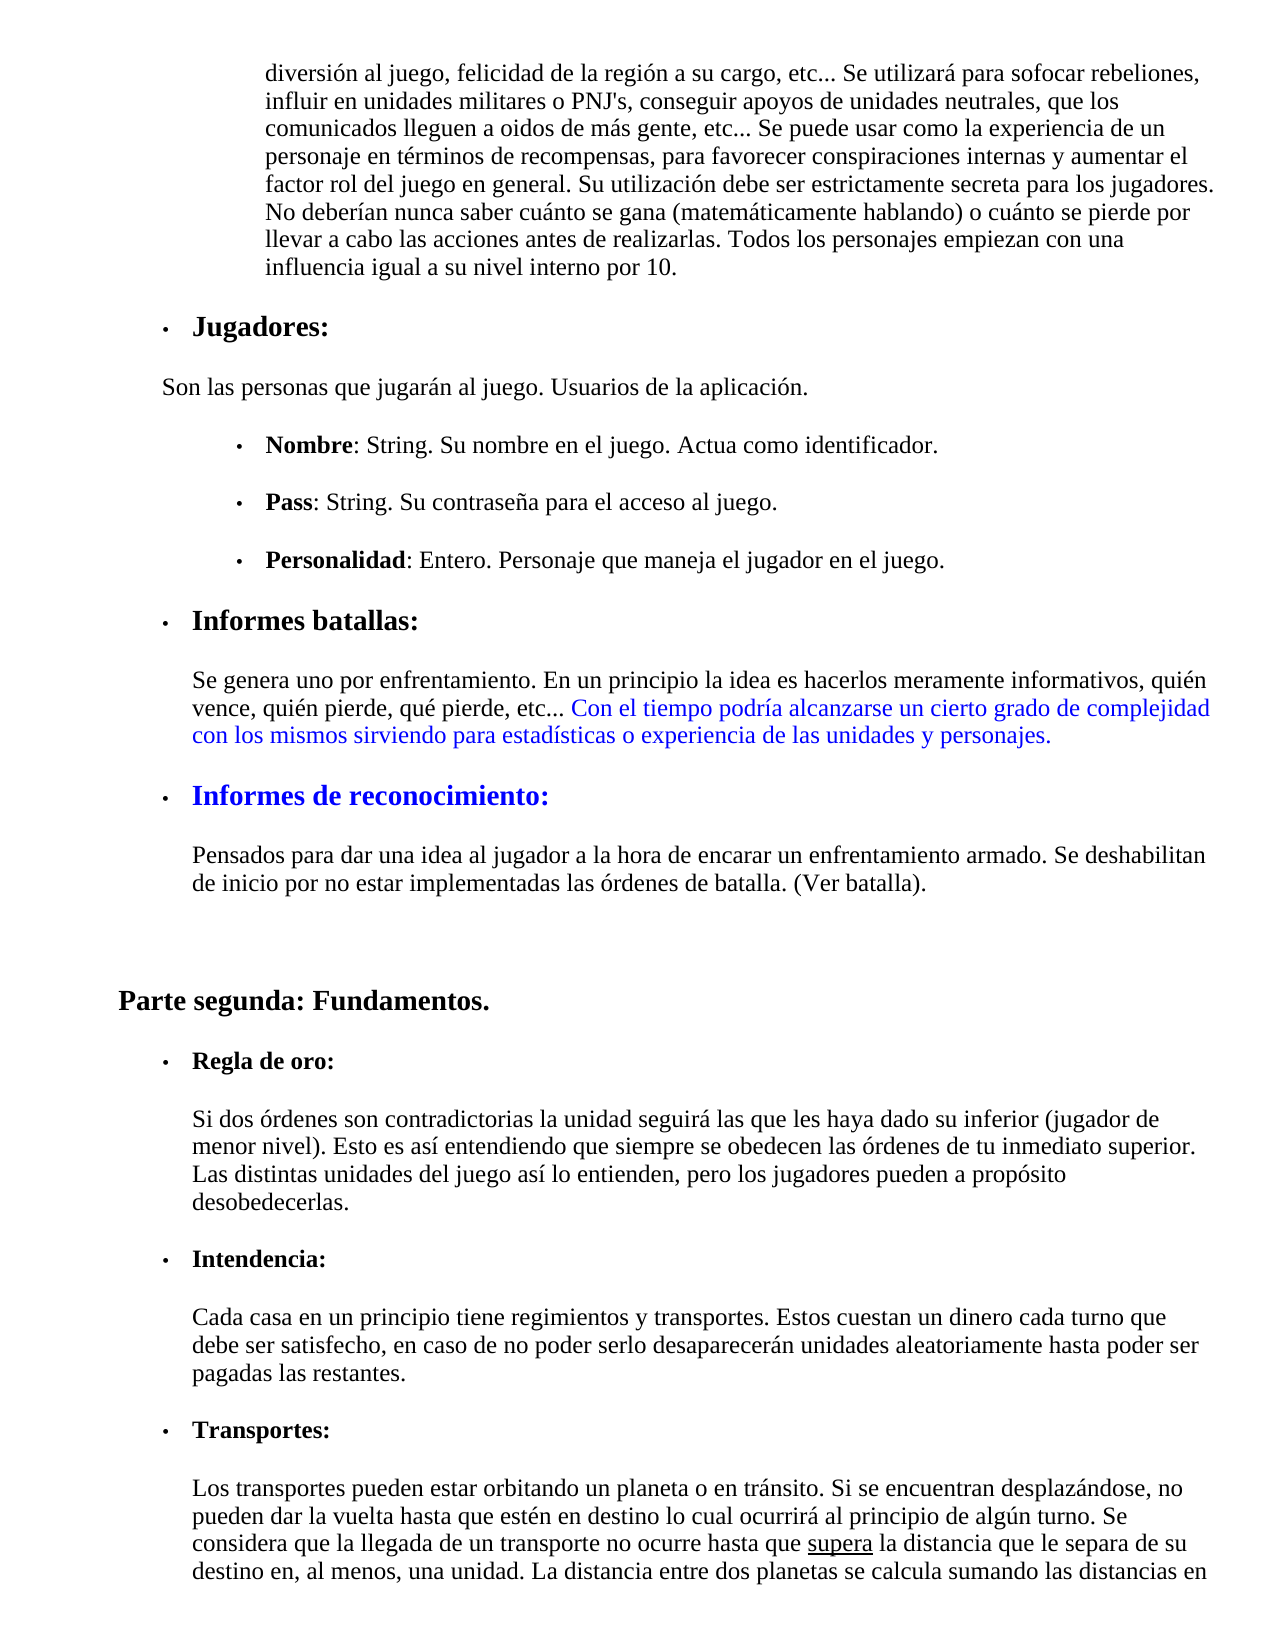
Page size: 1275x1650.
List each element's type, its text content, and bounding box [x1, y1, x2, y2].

list Personalidad: Entero. Personaje que maneja el jugador en el juego. [236, 546, 1216, 574]
list Se genera uno por enfrentamiento. En un principio la idea es hacerlos meramente informativos, quién vence, quién pierde, qué pierde, etc... Con el tiempo podría alcanzarse un cierto grado de complejidad con los mismos sirviendo para estadísticas o experiencia de las unidades y personajes. [162, 666, 1216, 749]
list Cada casa en un principio tiene regimientos y transportes. Estos cuestan un dinero cada turno que debe ser satisfecho, en caso de no poder serlo desaparecerán unidades aleatoriamente hasta poder ser pagadas las restantes. [162, 1303, 1216, 1386]
list Nombre: String. Su nombre en el juego. Actua como identificador. [236, 431, 1216, 458]
list Jugadores: [162, 311, 1216, 343]
text Parte segunda: Fundamentos. [118, 985, 1216, 1017]
list Transportes: [162, 1416, 1216, 1444]
list Informes de reconocimiento: [162, 779, 1216, 812]
list Si dos órdenes son contradictorias la unidad seguirá las que les haya dado su inferior (jugador de menor nivel). Esto es así entendiendo que siempre se obedecen las órdenes de tu inmediato superior. Las distintas unidades del juego así lo entienden, pero los jugadores pueden a propósito desobedecerlas. [162, 1105, 1216, 1216]
list Pensados para dar una idea al jugador a la hora de encarar un enfrentamiento armado. Se deshabilitan de inicio por no estar implementadas las órdenes de batalla. (Ver batalla). [162, 842, 1216, 897]
list Los transportes pueden estar orbitando un planeta o en tránsito. Si se encuentran desplazándose, no pueden dar la vuelta hasta que estén en destino lo cual ocurrirá al principio de algún turno. Se considera que la llegada de un transporte no ocurre hasta que supera la distancia que le separa de su destino en, al menos, una unidad. La distancia entre dos planetas se calcula sumando las distancias en [162, 1474, 1216, 1585]
list diversión al juego, felicidad de la región a su cargo, etc... Se utilizará para sofocar rebeliones, influir en unidades militares o PNJ's, conseguir apoyos de unidades neutrales, que los comunicados lleguen a oidos de más gente, etc... Se puede usar como la experiencia de un personaje en términos de recompensas, para favorecer conspiraciones internas y aumentar el factor rol del juego en general. Su utilización debe ser estrictamente secreta para los jugadores. No deberían nunca saber cuánto se gana (matemáticamente hablando) o cuánto se pierde por llevar a cabo las acciones antes de realizarlas. Todos los personajes empiezan con una influencia igual a su nivel interno por 10. [236, 59, 1216, 281]
text Son las personas que jugarán al juego. Usuarios de la aplicación. [162, 373, 1216, 401]
list Pass: String. Su contraseña para el acceso al juego. [236, 488, 1216, 516]
list Regla de oro: [162, 1047, 1216, 1075]
list Informes batallas: [162, 604, 1216, 636]
list Intendencia: [162, 1246, 1216, 1273]
